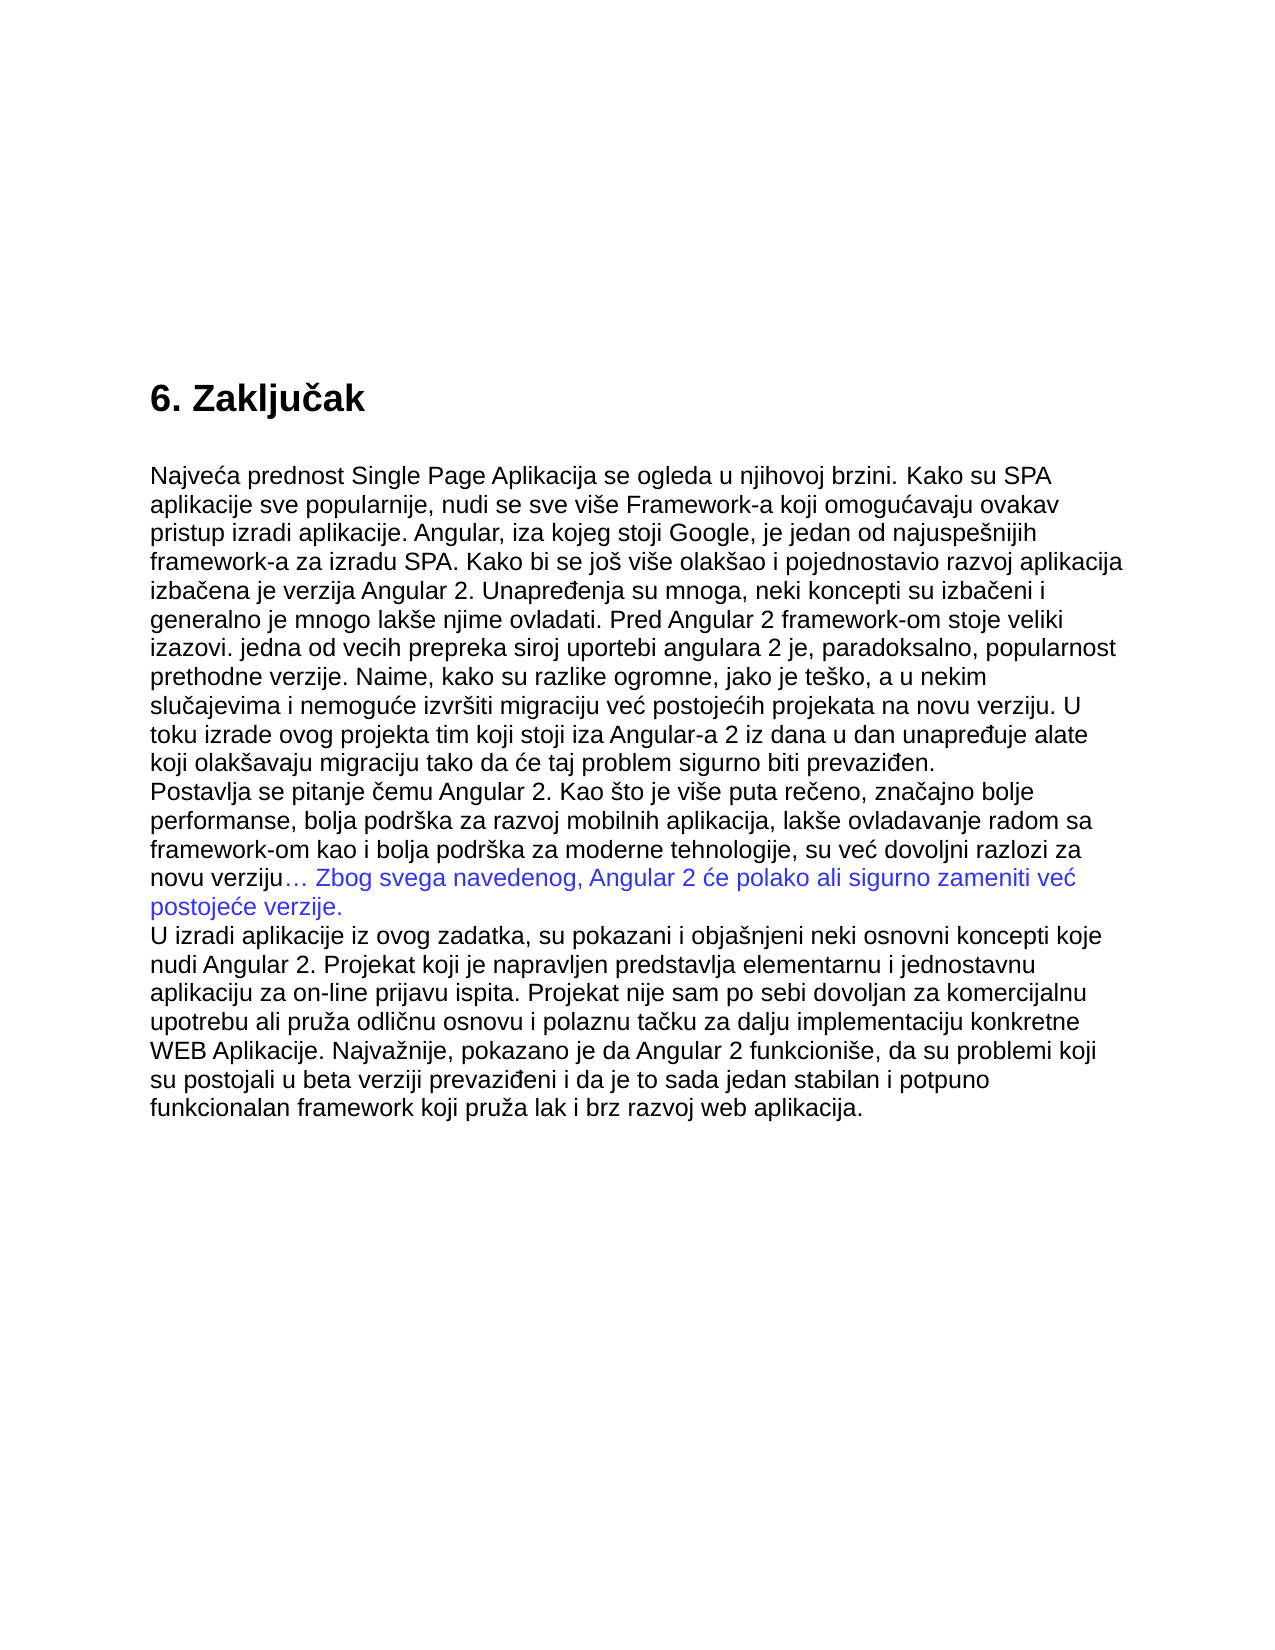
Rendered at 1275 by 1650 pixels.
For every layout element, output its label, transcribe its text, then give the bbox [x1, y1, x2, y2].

subtitle 6. Zaključak [150, 376, 1125, 420]
text Postavlja se pitanje čemu Angular 2. Kao što je više puta rečeno, značajno bolje performanse, bolja podrška za razvoj mobilnih aplikacija, lakše ovladavanje radom sa framework-om kao i bolja podrška za moderne tehnologije, su već dovoljni razlozi za novu verziju… Zbog svega navedenog, Angular 2 će polako ali sigurno zameniti već postojeće verzije. [150, 777, 1125, 921]
text U izradi aplikacije iz ovog zadatka, su pokazani i objašnjeni neki osnovni koncepti koje nudi Angular 2. Projekat koji je napravljen predstavlja elementarnu i jednostavnu aplikaciju za on-line prijavu ispita. Projekat nije sam po sebi dovoljan za komercijalnu upotrebu ali pruža odličnu osnovu i polaznu tačku za dalju implementaciju konkretne WEB Aplikacije. Najvažnije, pokazano je da Angular 2 funkcioniše, da su problemi koji su postojali u beta verziji prevaziđeni i da je to sada jedan stabilan i potpuno funkcionalan framework koji pruža lak i brz razvoj web aplikacija. [150, 921, 1125, 1122]
text Najveća prednost Single Page Aplikacija se ogleda u njihovoj brzini. Kako su SPA aplikacije sve popularnije, nudi se sve više Framework-a koji omogućavaju ovakav pristup izradi aplikacije. Angular, iza kojeg stoji Google, je jedan od najuspešnijih framework-a za izradu SPA. Kako bi se još više olakšao i pojednostavio razvoj aplikacija izbačena je verzija Angular 2. Unapređenja su mnoga, neki koncepti su izbačeni i generalno je mnogo lakše njime ovladati. Pred Angular 2 framework-om stoje veliki izazovi. jedna od vecih prepreka siroj uportebi angulara 2 je, paradoksalno, popularnost prethodne verzije. Naime, kako su razlike ogromne, jako je teško, a u nekim slučajevima i nemoguće izvršiti migraciju već postojećih projekata na novu verziju. U toku izrade ovog projekta tim koji stoji iza Angular-a 2 iz dana u dan unapređuje alate koji olakšavaju migraciju tako da će taj problem sigurno biti prevaziđen. [150, 461, 1125, 777]
